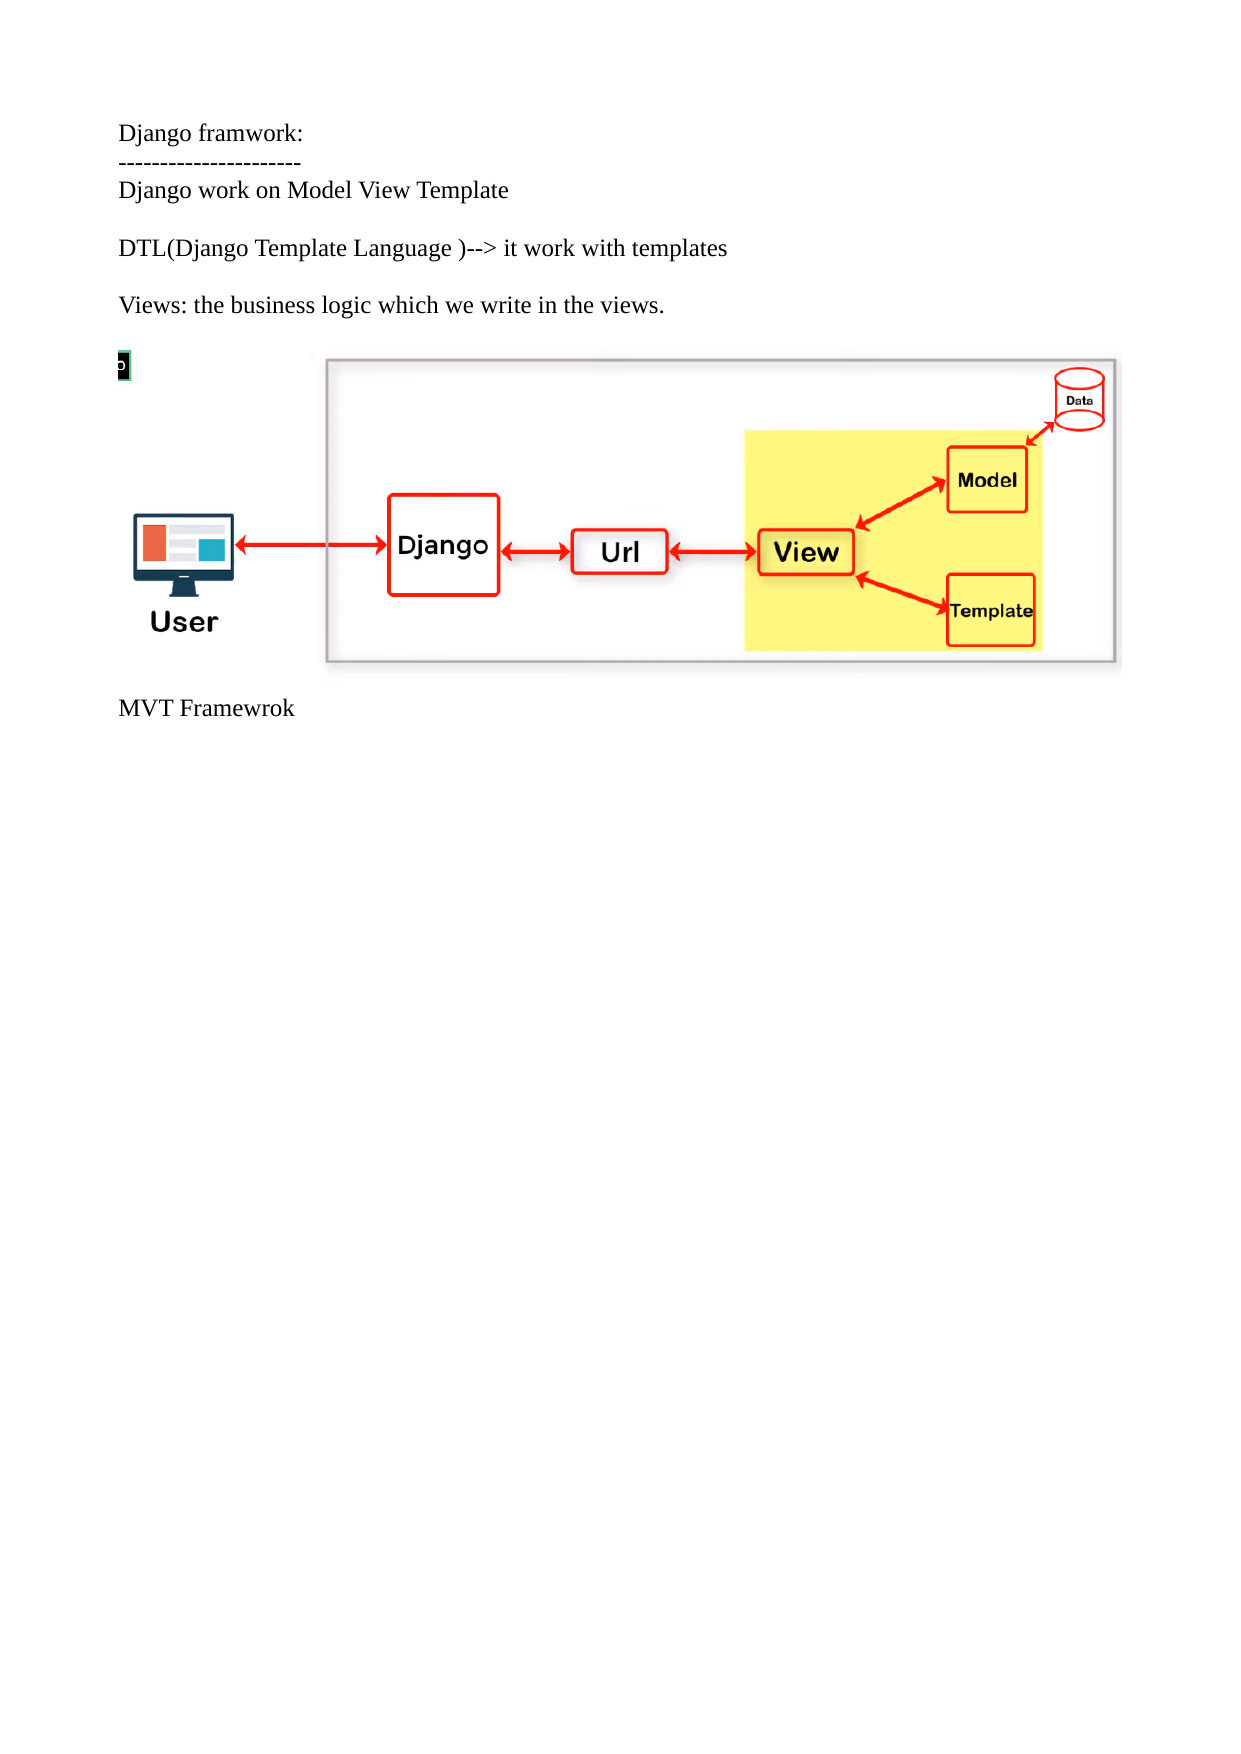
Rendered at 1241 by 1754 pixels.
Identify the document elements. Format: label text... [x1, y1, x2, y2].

text Views: the business logic which we write in the views. [118, 291, 1122, 319]
text MVT Framewrok [118, 694, 1122, 722]
text Django work on Model View Template [118, 176, 1122, 204]
picture [118, 348, 1123, 694]
text ---------------------- [118, 147, 1122, 176]
text DTL(Django Template Language )--> it work with templates [118, 233, 1122, 262]
text Django framwork: [118, 118, 1122, 147]
